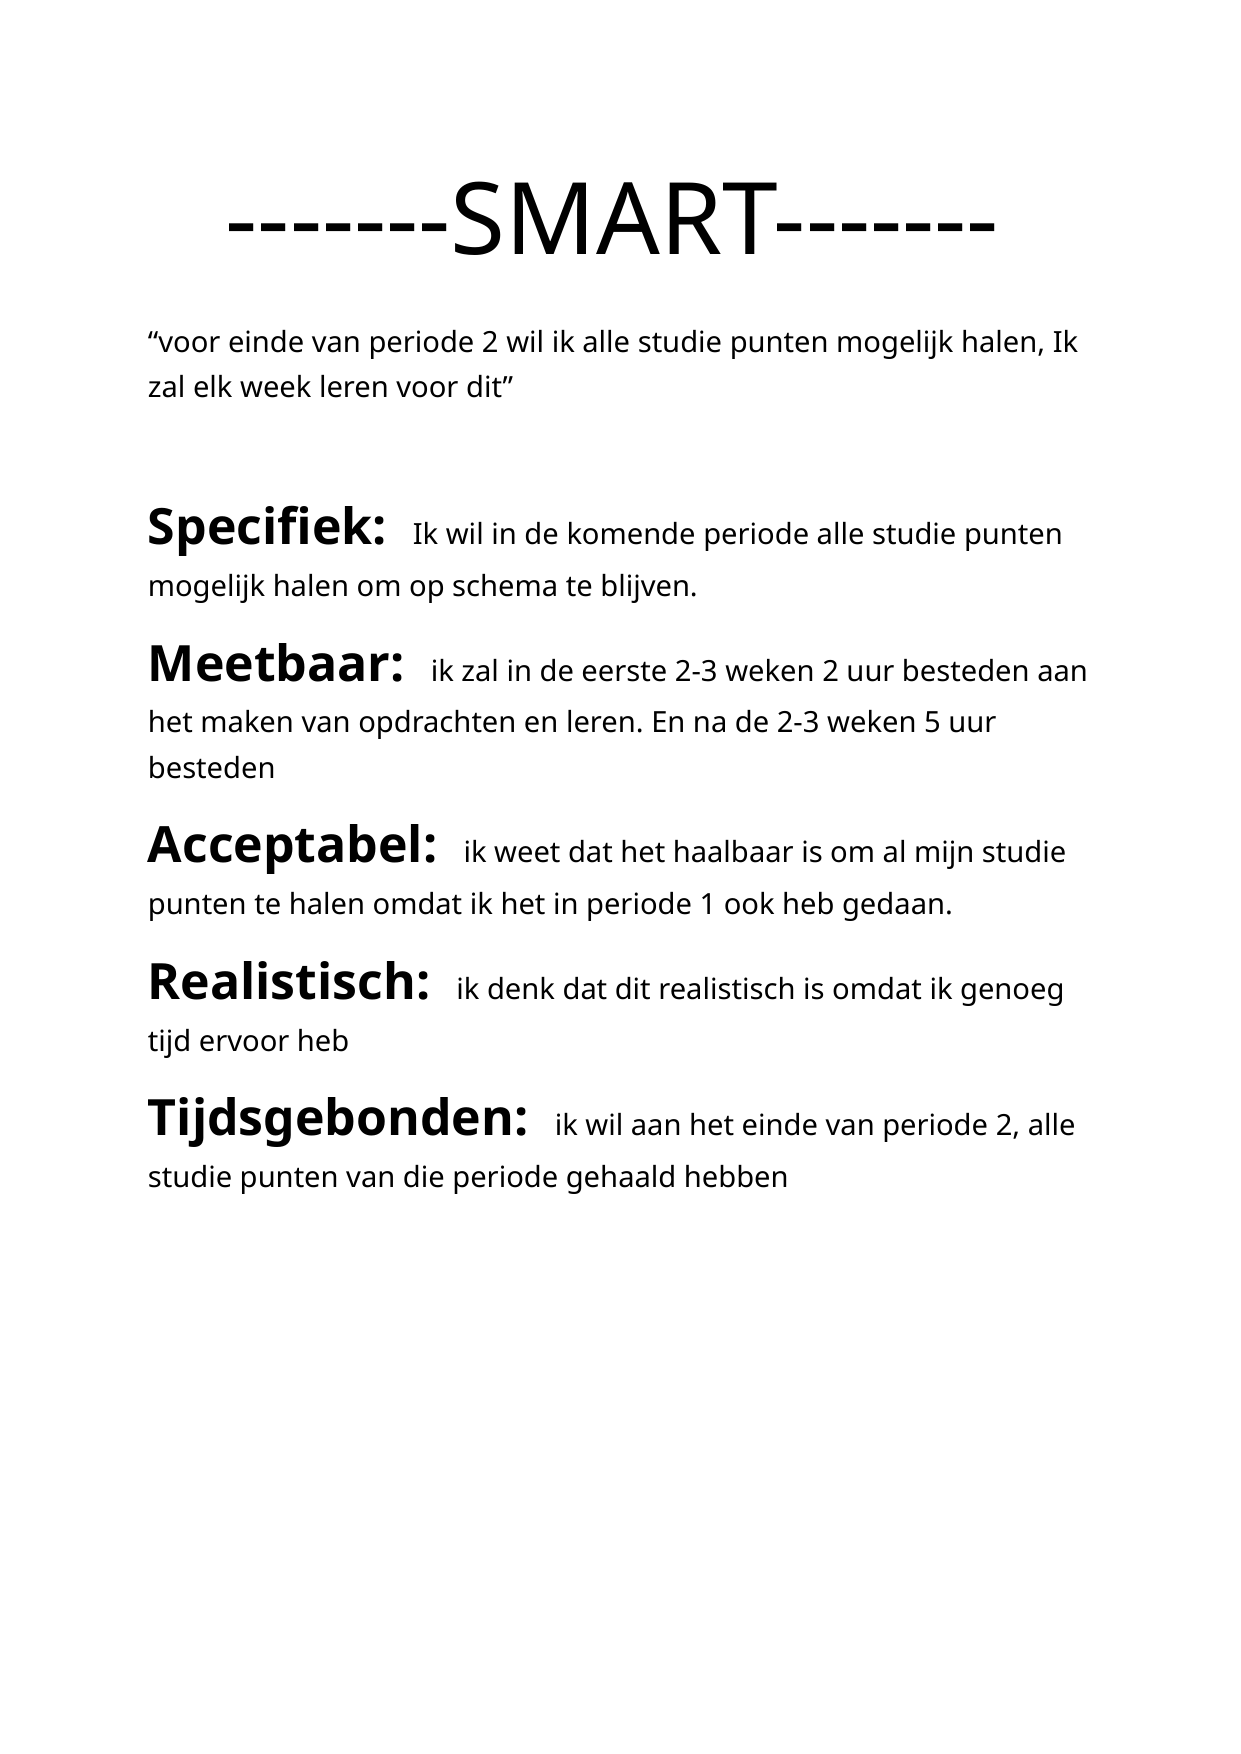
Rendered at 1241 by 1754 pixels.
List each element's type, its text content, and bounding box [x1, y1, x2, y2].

text Meetbaar: ik zal in de eerste 2-3 weken 2 uur besteden aan het maken van opdrachten en leren. En na de 2-3 weken 5 uur besteden [148, 627, 1093, 787]
text -------SMART------- [148, 148, 1093, 284]
text Tijdsgebonden: ik wil aan het einde van periode 2, alle studie punten van die periode gehaald hebben [148, 1082, 1093, 1196]
text Realistisch: ik denk dat dit realistisch is omdat ik genoeg tijd ervoor heb [148, 946, 1093, 1059]
text Specifiek: Ik wil in de komende periode alle studie punten mogelijk halen om op schema te blijven. [148, 491, 1093, 605]
text Acceptabel: ik weet dat het haalbaar is om al mijn studie punten te halen omdat ik het in periode 1 ook heb gedaan. [148, 809, 1093, 923]
text “voor einde van periode 2 wil ik alle studie punten mogelijk halen, Ik zal elk week leren voor dit” [148, 321, 1093, 406]
